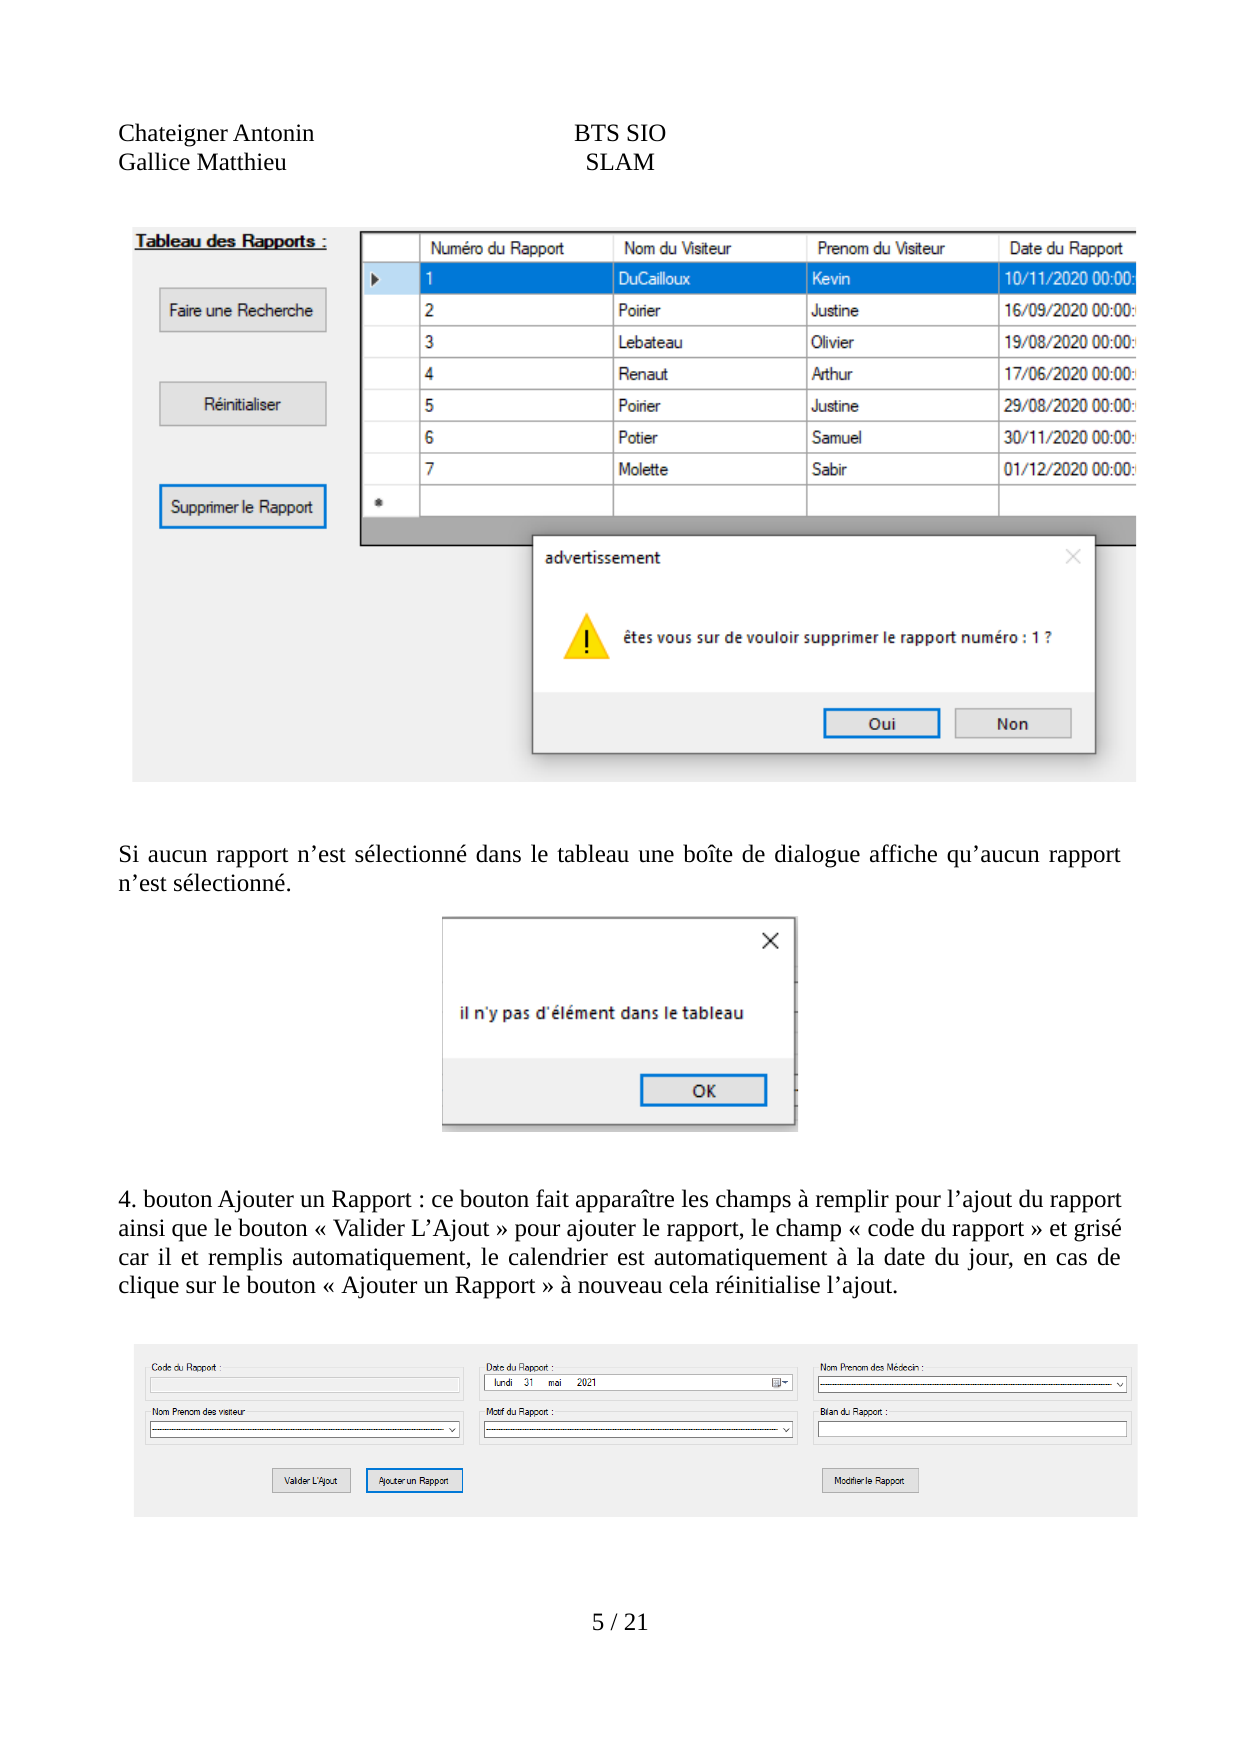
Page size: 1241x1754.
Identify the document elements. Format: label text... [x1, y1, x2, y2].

picture [442, 916, 799, 1132]
picture [132, 227, 1137, 782]
text Si aucun rapport n’est sélectionné dans le tableau une boîte de dialogue affiche qu’aucun rapport n’est sélectionné. [118, 839, 1122, 897]
picture [133, 1344, 1138, 1517]
text 4. bouton Ajouter un Rapport : ce bouton fait apparaître les champs à remplir pour l’ajout du rapport ainsi que le bouton « Valider L’Ajout » pour ajouter le rapport, le champ « code du rapport » et grisé car il et remplis automatiquement, le calendrier est automatiquement à la date du jour, en cas de clique sur le bouton « Ajouter un Rapport » à nouveau cela réinitialise l’ajout. [118, 1184, 1122, 1299]
